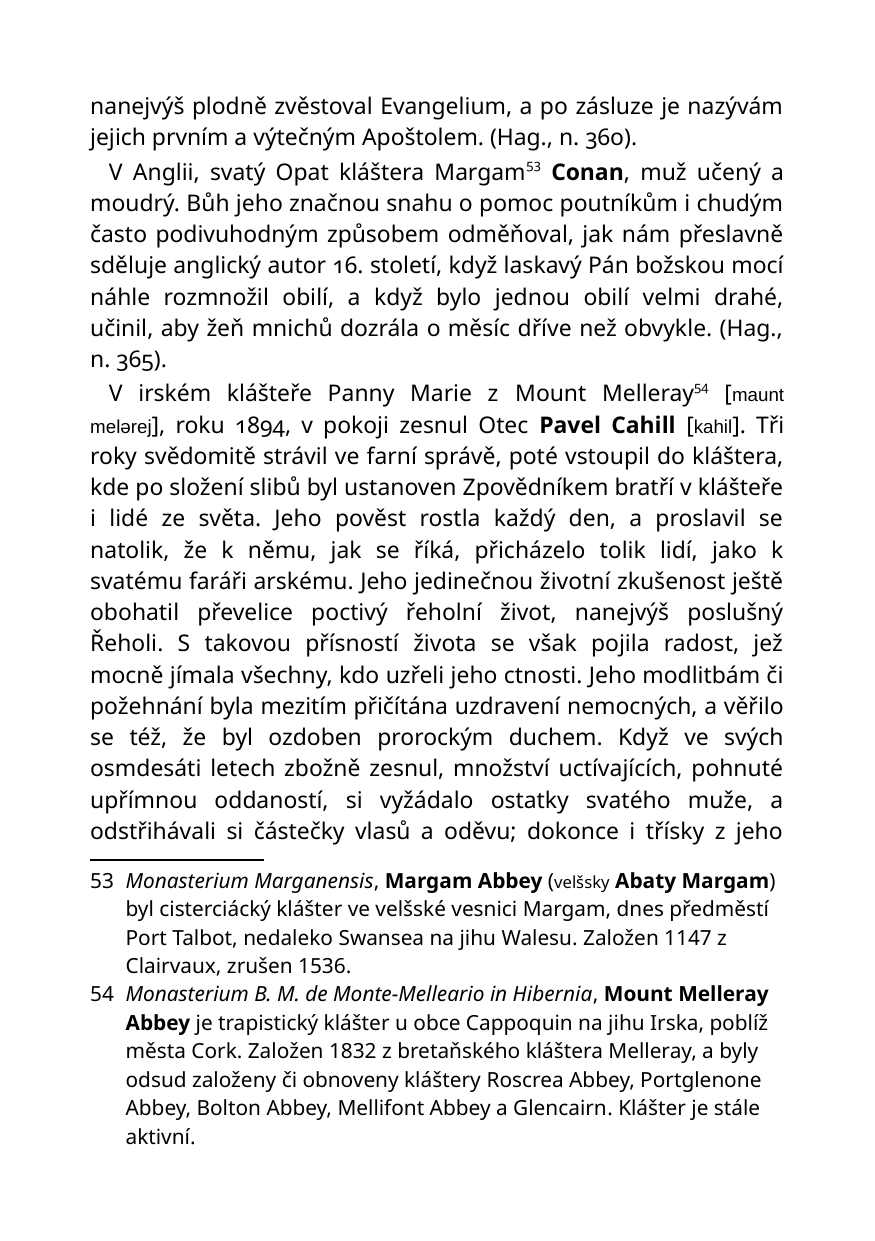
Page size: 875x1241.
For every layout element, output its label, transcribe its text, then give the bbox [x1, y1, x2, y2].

text Monasterium B. M. de Monte-Melleario in Hibernia, Mount Melleray Abbey je trapistický klášter u obce Cappoquin na jihu Irska, poblíž města Cork. Založen 1832 z bretaňského kláštera Melleray, a byly odsud založeny či obnoveny kláštery Roscrea Abbey, Portglenone Abbey, Bolton Abbey, Mellifont Abbey a Glencairn. Klášter je stále aktivní. [90, 979, 784, 1150]
text Monasterium Marganensis, Margam Abbey (velšsky Abaty Margam) byl cisterciácký klášter ve velšské vesnici Margam, dnes předměstí Port Talbot, nedaleko Swansea na jihu Walesu. Založen 1147 z Clairvaux, zrušen 1536. [90, 866, 784, 979]
text nanejvýš plodně zvěstoval Evangelium, a po zásluze je nazývám jejich prvním a výtečným Apoštolem. (Hag., n. 36o). [90, 90, 784, 152]
text V Anglii, svatý Opat kláštera Margam Conan, muž učený a moudrý. Bůh jeho značnou snahu o pomoc poutníkům i chudým často podivuhodným způsobem odměňoval, jak nám přeslavně sděluje anglický autor 16. století, když laskavý Pán božskou mocí náhle rozmnožil obilí, a když bylo jednou obilí velmi drahé, učinil, aby žeň mnichů dozrála o měsíc dříve než obvykle. (Hag., n. 365). [90, 156, 784, 374]
text V irském klášteře Panny Marie z Mount Melleray [maunt melərej], roku 1894, v pokoji zesnul Otec Pavel Cahill [kahil]. Tři roky svědomitě strávil ve farní správě, poté vstoupil do kláštera, kde po složení slibů byl ustanoven Zpovědníkem bratří v klášteře i lidé ze světa. Jeho pověst rostla každý den, a proslavil se natolik, že k němu, jak se říká, přicházelo tolik lidí, jako k svatému faráři arskému. Jeho jedinečnou životní zkušenost ještě obohatil převelice poctivý řeholní život, nanejvýš poslušný Řeholi. S takovou přísností života se však pojila radost, jež mocně jímala všechny, kdo uzřeli jeho ctnosti. Jeho modlitbám či požehnání byla mezitím přičítána uzdravení nemocných, a věřilo se též, že byl ozdoben prorockým duchem. Když ve svých osmdesáti letech zbožně zesnul, množství uctívajících, pohnuté upřímnou oddaností, si vyžádalo ostatky svatého muže, a odstřihávali si částečky vlasů a oděvu; dokonce i třísky z jeho [90, 377, 784, 846]
